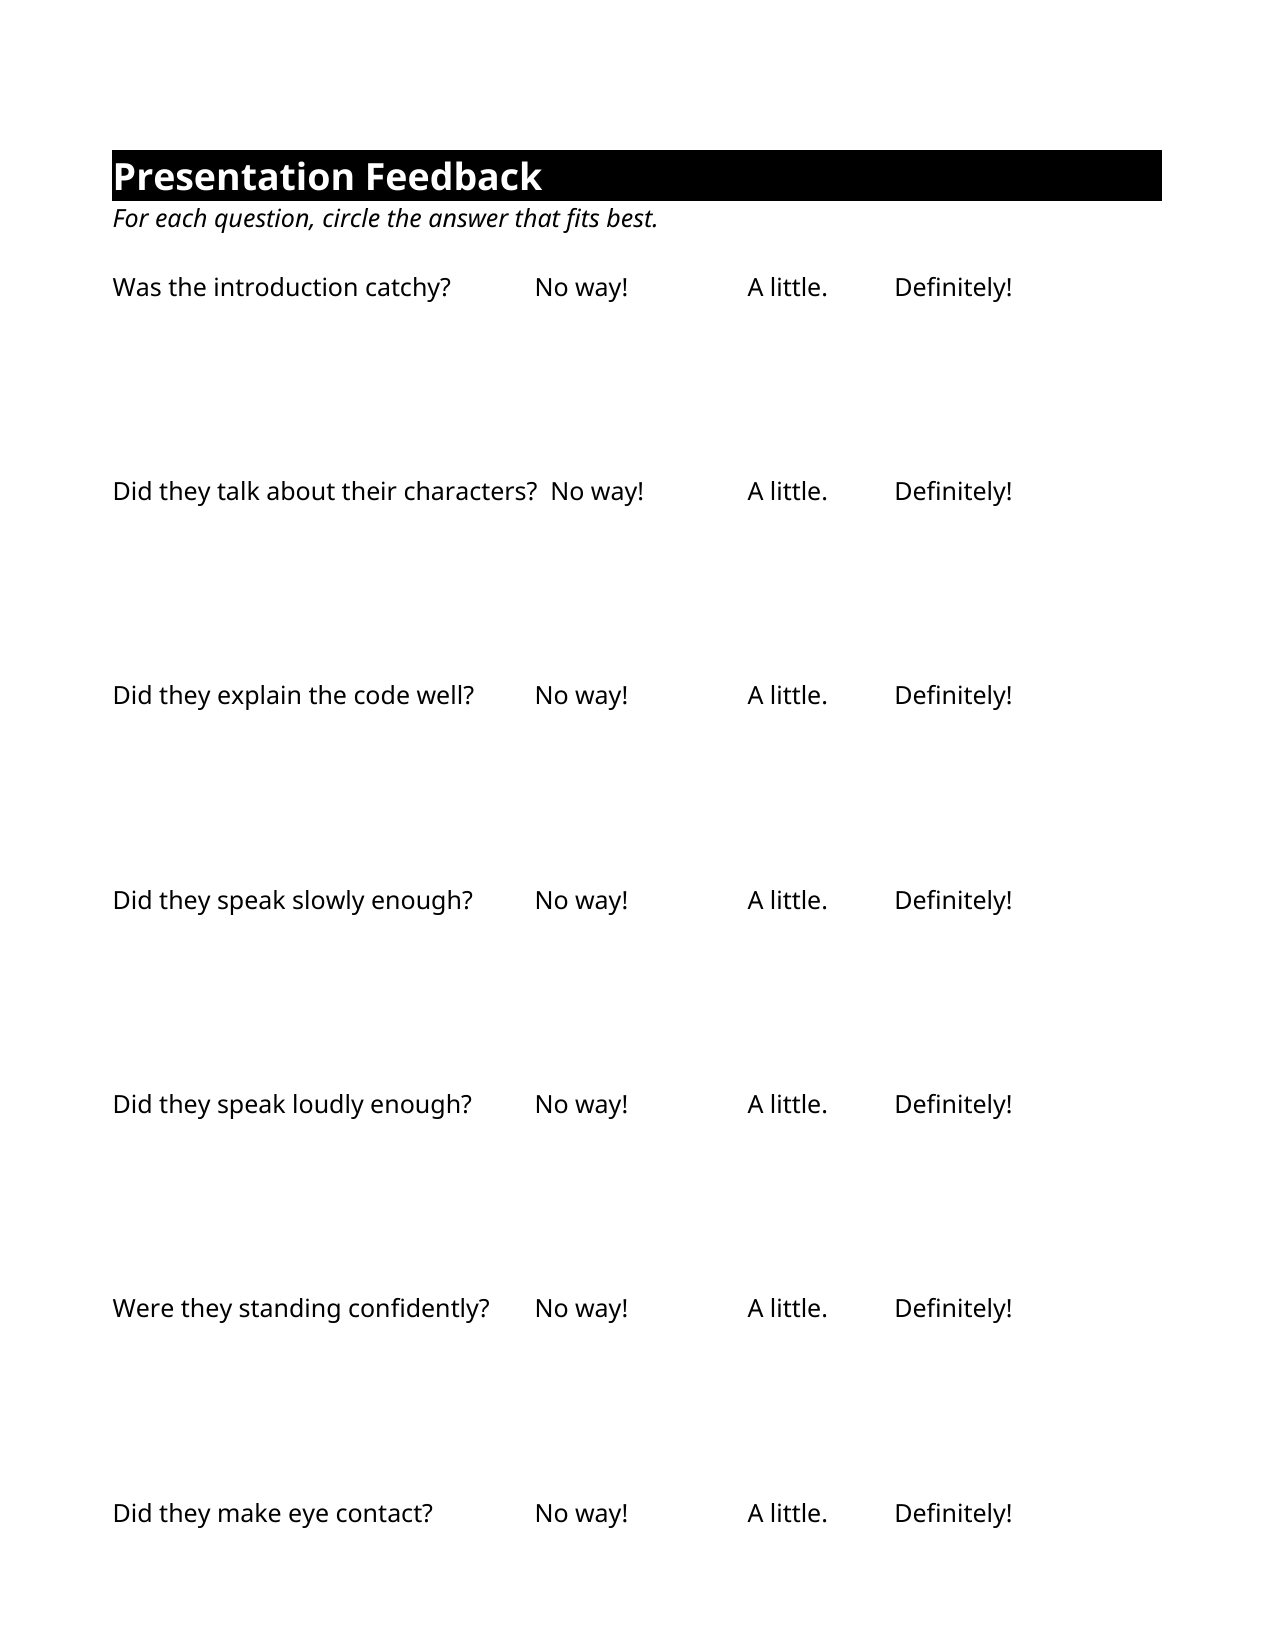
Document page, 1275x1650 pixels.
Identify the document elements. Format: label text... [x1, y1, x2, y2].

text Did they make eye contact? No way! A little. Definitely! [112, 1495, 1162, 1529]
text Did they talk about their characters? No way! A little. Definitely! [112, 473, 1162, 508]
text Did they explain the code well? No way! A little. Definitely! [112, 678, 1162, 712]
text Did they speak slowly enough? No way! A little. Definitely! [112, 882, 1162, 916]
text Did they speak loudly enough? No way! A little. Definitely! [112, 1087, 1162, 1121]
subtitle Presentation Feedback [112, 150, 1162, 201]
text For each question, circle the answer that fits best. [112, 201, 1162, 235]
text Were they standing confidently? No way! A little. Definitely! [112, 1291, 1162, 1325]
text Was the introduction catchy? No way! A little. Definitely! [112, 269, 1162, 303]
